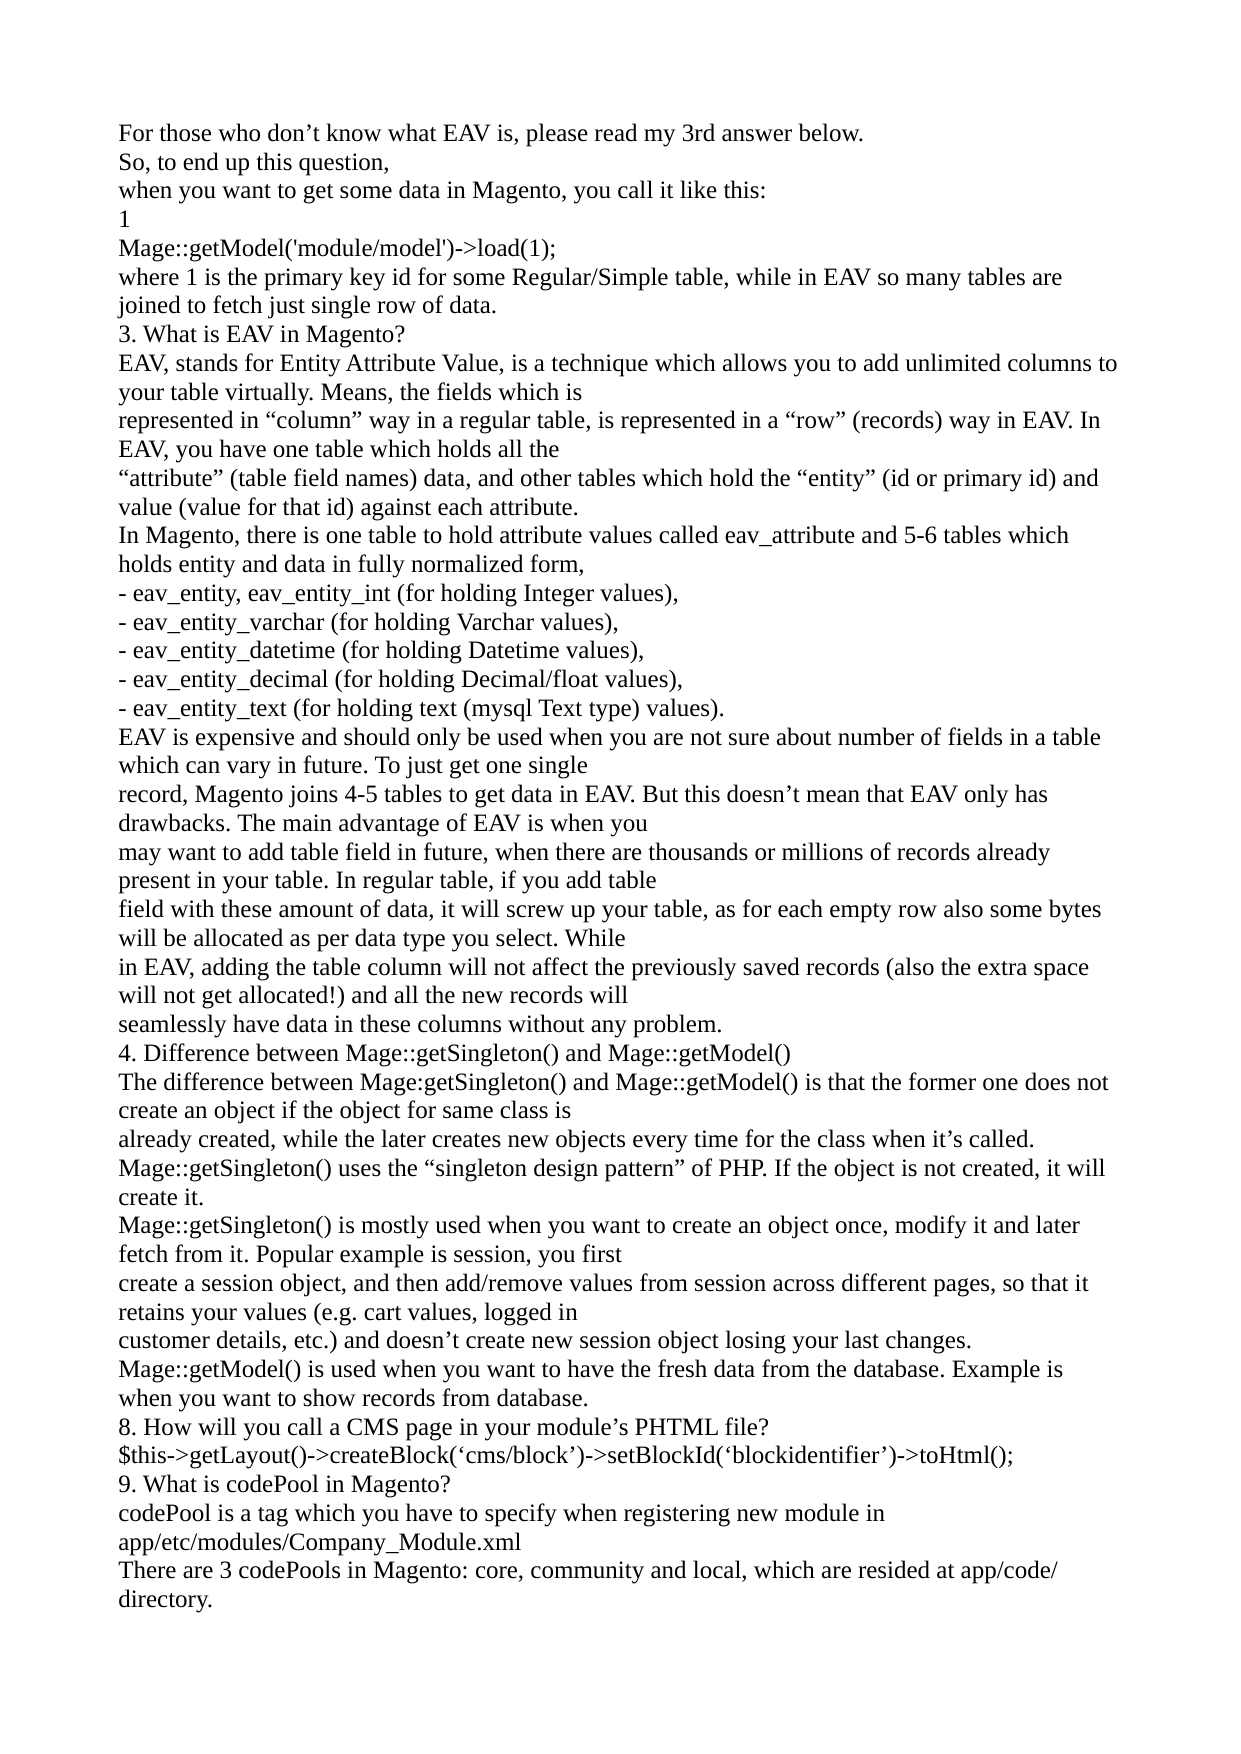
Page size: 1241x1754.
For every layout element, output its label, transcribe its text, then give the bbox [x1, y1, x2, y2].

text “attribute” (table field names) data, and other tables which hold the “entity” (id or primary id) and value (value for that id) against each attribute. [118, 463, 1122, 521]
text For those who don’t know what EAV is, please read my 3rd answer below. [118, 118, 1122, 147]
text The difference between Mage:getSingleton() and Mage::getModel() is that the former one does not create an object if the object for same class is [118, 1067, 1122, 1124]
text codePool is a tag which you have to specify when registering new module in app/etc/modules/Company_Module.xml [118, 1498, 1122, 1556]
text create a session object, and then add/remove values from session across different pages, so that it retains your values (e.g. cart values, logged in [118, 1268, 1122, 1326]
text may want to add table field in future, when there are thousands or millions of records already present in your table. In regular table, if you add table [118, 837, 1122, 894]
text in EAV, adding the table column will not affect the previously saved records (also the extra space will not get allocated!) and all the new records will [118, 952, 1122, 1009]
text Mage::getSingleton() is mostly used when you want to create an object once, modify it and later fetch from it. Popular example is session, you first [118, 1211, 1122, 1268]
text 3. What is EAV in Magento? [118, 319, 1122, 348]
text In Magento, there is one table to hold attribute values called eav_attribute and 5-6 tables which holds entity and data in fully normalized form, [118, 521, 1122, 578]
text customer details, etc.) and doesn’t create new session object losing your last changes. [118, 1326, 1122, 1354]
text - eav_entity_decimal (for holding Decimal/float values), [118, 664, 1122, 693]
text EAV is expensive and should only be used when you are not sure about number of fields in a table which can vary in future. To just get one single [118, 722, 1122, 779]
text $this->getLayout()->createBlock(‘cms/block’)->setBlockId(‘blockidentifier’)->toHtml(); [118, 1441, 1122, 1469]
text Mage::getSingleton() uses the “singleton design pattern” of PHP. If the object is not created, it will create it. [118, 1153, 1122, 1211]
text field with these amount of data, it will screw up your table, as for each empty row also some bytes will be allocated as per data type you select. While [118, 894, 1122, 952]
text There are 3 codePools in Magento: core, community and local, which are resided at app/code/ directory. [118, 1556, 1122, 1613]
text 8. How will you call a CMS page in your module’s PHTML file? [118, 1412, 1122, 1441]
text seamlessly have data in these columns without any problem. [118, 1009, 1122, 1038]
text - eav_entity_datetime (for holding Datetime values), [118, 636, 1122, 664]
text represented in “column” way in a regular table, is represented in a “row” (records) way in EAV. In EAV, you have one table which holds all the [118, 406, 1122, 463]
text already created, while the later creates new objects every time for the class when it’s called. [118, 1124, 1122, 1153]
text where 1 is the primary key id for some Regular/Simple table, while in EAV so many tables are joined to fetch just single row of data. [118, 262, 1122, 319]
text when you want to get some data in Magento, you call it like this: [118, 176, 1122, 204]
text 9. What is codePool in Magento? [118, 1469, 1122, 1498]
text 4. Difference between Mage::getSingleton() and Mage::getModel() [118, 1038, 1122, 1067]
text 1 [118, 204, 1122, 233]
text So, to end up this question, [118, 147, 1122, 176]
text - eav_entity_varchar (for holding Varchar values), [118, 607, 1122, 636]
text - eav_entity_text (for holding text (mysql Text type) values). [118, 693, 1122, 722]
text record, Magento joins 4-5 tables to get data in EAV. But this doesn’t mean that EAV only has drawbacks. The main advantage of EAV is when you [118, 779, 1122, 837]
text EAV, stands for Entity Attribute Value, is a technique which allows you to add unlimited columns to your table virtually. Means, the fields which is [118, 348, 1122, 406]
text Mage::getModel('module/model')->load(1); [118, 233, 1122, 262]
text Mage::getModel() is used when you want to have the fresh data from the database. Example is when you want to show records from database. [118, 1354, 1122, 1412]
text - eav_entity, eav_entity_int (for holding Integer values), [118, 578, 1122, 607]
